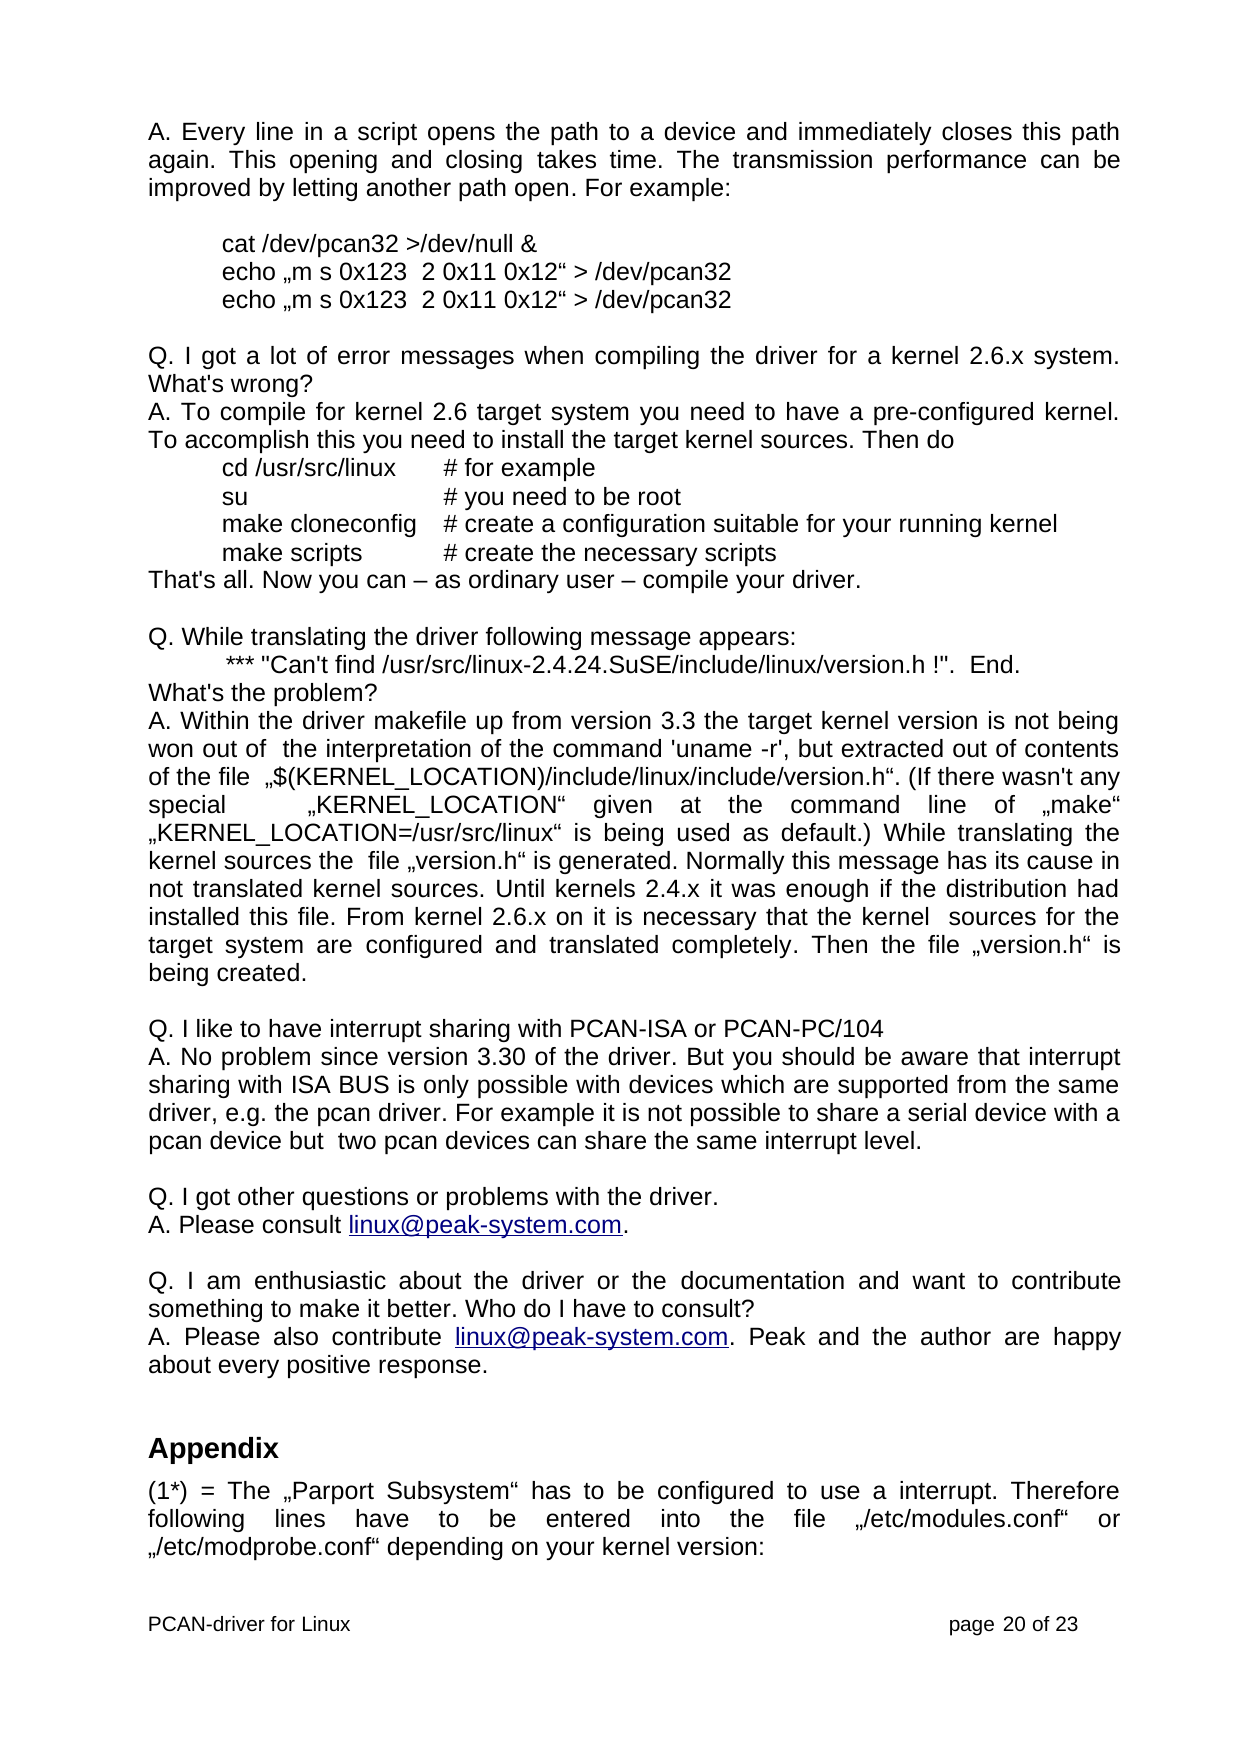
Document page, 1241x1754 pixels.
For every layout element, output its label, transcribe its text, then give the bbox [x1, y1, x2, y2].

text Q. While translating the driver following message appears: [148, 622, 1122, 651]
text cat /dev/pcan32 >/dev/null & [148, 230, 1122, 258]
text A. Every line in a script opens the path to a device and immediately closes this path again. This opening and closing takes time. The transmission performance can be improved by letting another path open. For example: [148, 118, 1122, 202]
text echo „m s 0x123 2 0x11 0x12“ > /dev/pcan32 [148, 258, 1122, 286]
text Q. I am enthusiastic about the driver or the documentation and want to contribute something to make it better. Who do I have to consult? [148, 1267, 1122, 1323]
text What's the problem? [148, 678, 1122, 707]
text make scripts # create the necessary scripts [148, 538, 1122, 566]
text A. Please also contribute linux@peak-system.com. Peak and the author are happy about every positive response. [148, 1323, 1122, 1379]
text Q. I like to have interrupt sharing with PCAN-ISA or PCAN-PC/104 [148, 1015, 1122, 1043]
text Q. I got other questions or problems with the driver. [148, 1183, 1122, 1211]
text A. No problem since version 3.30 of the driver. But you should be aware that interrupt sharing with ISA BUS is only possible with devices which are supported from the same driver, e.g. the pcan driver. For example it is not possible to share a serial device with a pcan device but two pcan devices can share the same interrupt level. [148, 1043, 1122, 1155]
text make cloneconfig # create a configuration suitable for your running kernel [148, 510, 1122, 538]
subtitle Appendix [118, 1432, 1122, 1464]
text Q. I got a lot of error messages when compiling the driver for a kernel 2.6.x system. What's wrong? [148, 342, 1122, 398]
text A. Within the driver makefile up from version 3.3 the target kernel version is not being won out of the interpretation of the command 'uname -r', but extracted out of contents of the file „$(KERNEL_LOCATION)/include/linux/include/version.h“. (If there wasn't any special „KERNEL_LOCATION“ given at the command line of „make“ „KERNEL_LOCATION=/usr/src/linux“ is being used as default.) While translating the kernel sources the file „version.h“ is generated. Normally this message has its cause in not translated kernel sources. Until kernels 2.4.x it was enough if the distribution had installed this file. From kernel 2.6.x on it is necessary that the kernel sources for the target system are configured and translated completely. Then the file „version.h“ is being created. [148, 707, 1122, 987]
text That's all. Now you can – as ordinary user – compile your driver. [148, 566, 1122, 594]
text echo „m s 0x123 2 0x11 0x12“ > /dev/pcan32 [148, 286, 1122, 314]
text su # you need to be root [148, 482, 1122, 510]
text cd /usr/src/linux # for example [148, 454, 1122, 482]
text *** "Can't find /usr/src/linux-2.4.24.SuSE/include/linux/version.h !". End. [226, 651, 1122, 678]
text (1*) = The „Parport Subsystem“ has to be configured to use a interrupt. Therefore following lines have to be entered into the file „/etc/modules.conf“ or „/etc/modprobe.conf“ depending on your kernel version: [148, 1477, 1122, 1561]
text A. Please consult linux@peak-system.com. [148, 1211, 1122, 1239]
text A. To compile for kernel 2.6 target system you need to have a pre-configured kernel. To accomplish this you need to install the target kernel sources. Then do [148, 398, 1122, 454]
